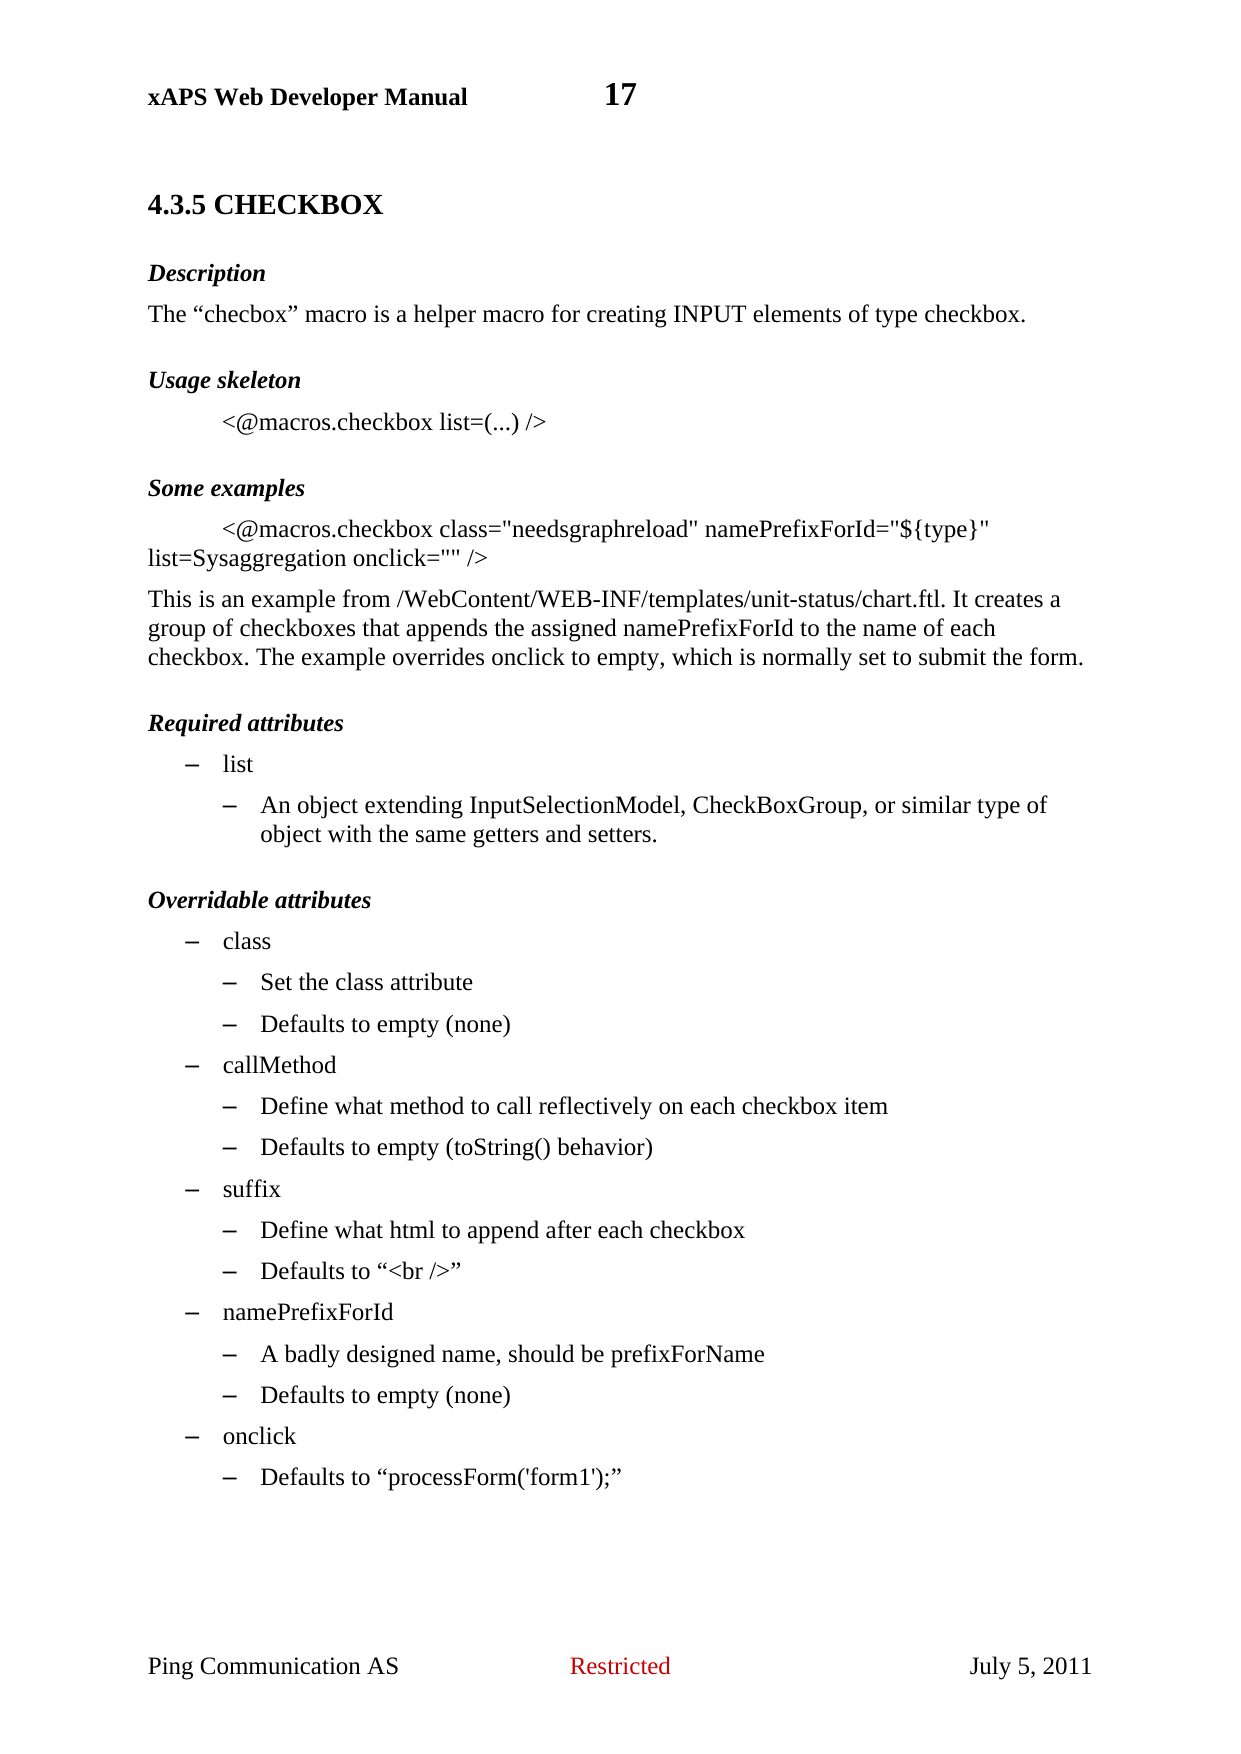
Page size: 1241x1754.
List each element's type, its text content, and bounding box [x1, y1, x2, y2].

list suffix [185, 1174, 1092, 1202]
list A badly designed name, should be prefixForName [223, 1339, 1092, 1367]
text This is an example from /WebContent/WEB-INF/templates/unit-status/chart.ftl. It creates a group of checkboxes that appends the assigned namePrefixForId to the name of each checkbox. The example overrides onclick to empty, which is normally set to submit the form. [148, 584, 1092, 670]
list class [185, 926, 1092, 955]
subtitle Overridable attributes [148, 885, 1092, 914]
list Define what method to call reflectively on each checkbox item [223, 1091, 1092, 1120]
list Defaults to “<br />” [223, 1256, 1092, 1285]
list Defaults to empty (toString() behavior) [223, 1132, 1092, 1161]
subtitle Usage skeleton [148, 366, 1092, 394]
list callMethod [185, 1050, 1092, 1079]
text The “checbox” macro is a helper macro for creating INPUT elements of type checkbox. [148, 299, 1092, 328]
list list [185, 749, 1092, 778]
subtitle 4.3.5 CHECKBOX [148, 187, 1092, 221]
list Defaults to empty (none) [223, 1009, 1092, 1037]
list Defaults to empty (none) [223, 1380, 1092, 1409]
list onclick [185, 1421, 1092, 1450]
subtitle Required attributes [148, 708, 1092, 736]
list Define what html to append after each checkbox [223, 1215, 1092, 1244]
list An object extending InputSelectionModel, CheckBoxGroup, or similar type of object with the same getters and setters. [223, 790, 1092, 848]
list Set the class attribute [223, 967, 1092, 996]
list Defaults to “processForm('form1');” [223, 1462, 1092, 1491]
list namePrefixForId [185, 1297, 1092, 1326]
subtitle Description [148, 258, 1092, 287]
subtitle Some examples [148, 473, 1092, 502]
text <@macros.checkbox list=(...) /> [148, 407, 1092, 436]
text <@macros.checkbox class="needsgraphreload" namePrefixForId="${type}" list=Sysaggregation onclick="" /> [148, 514, 1092, 572]
